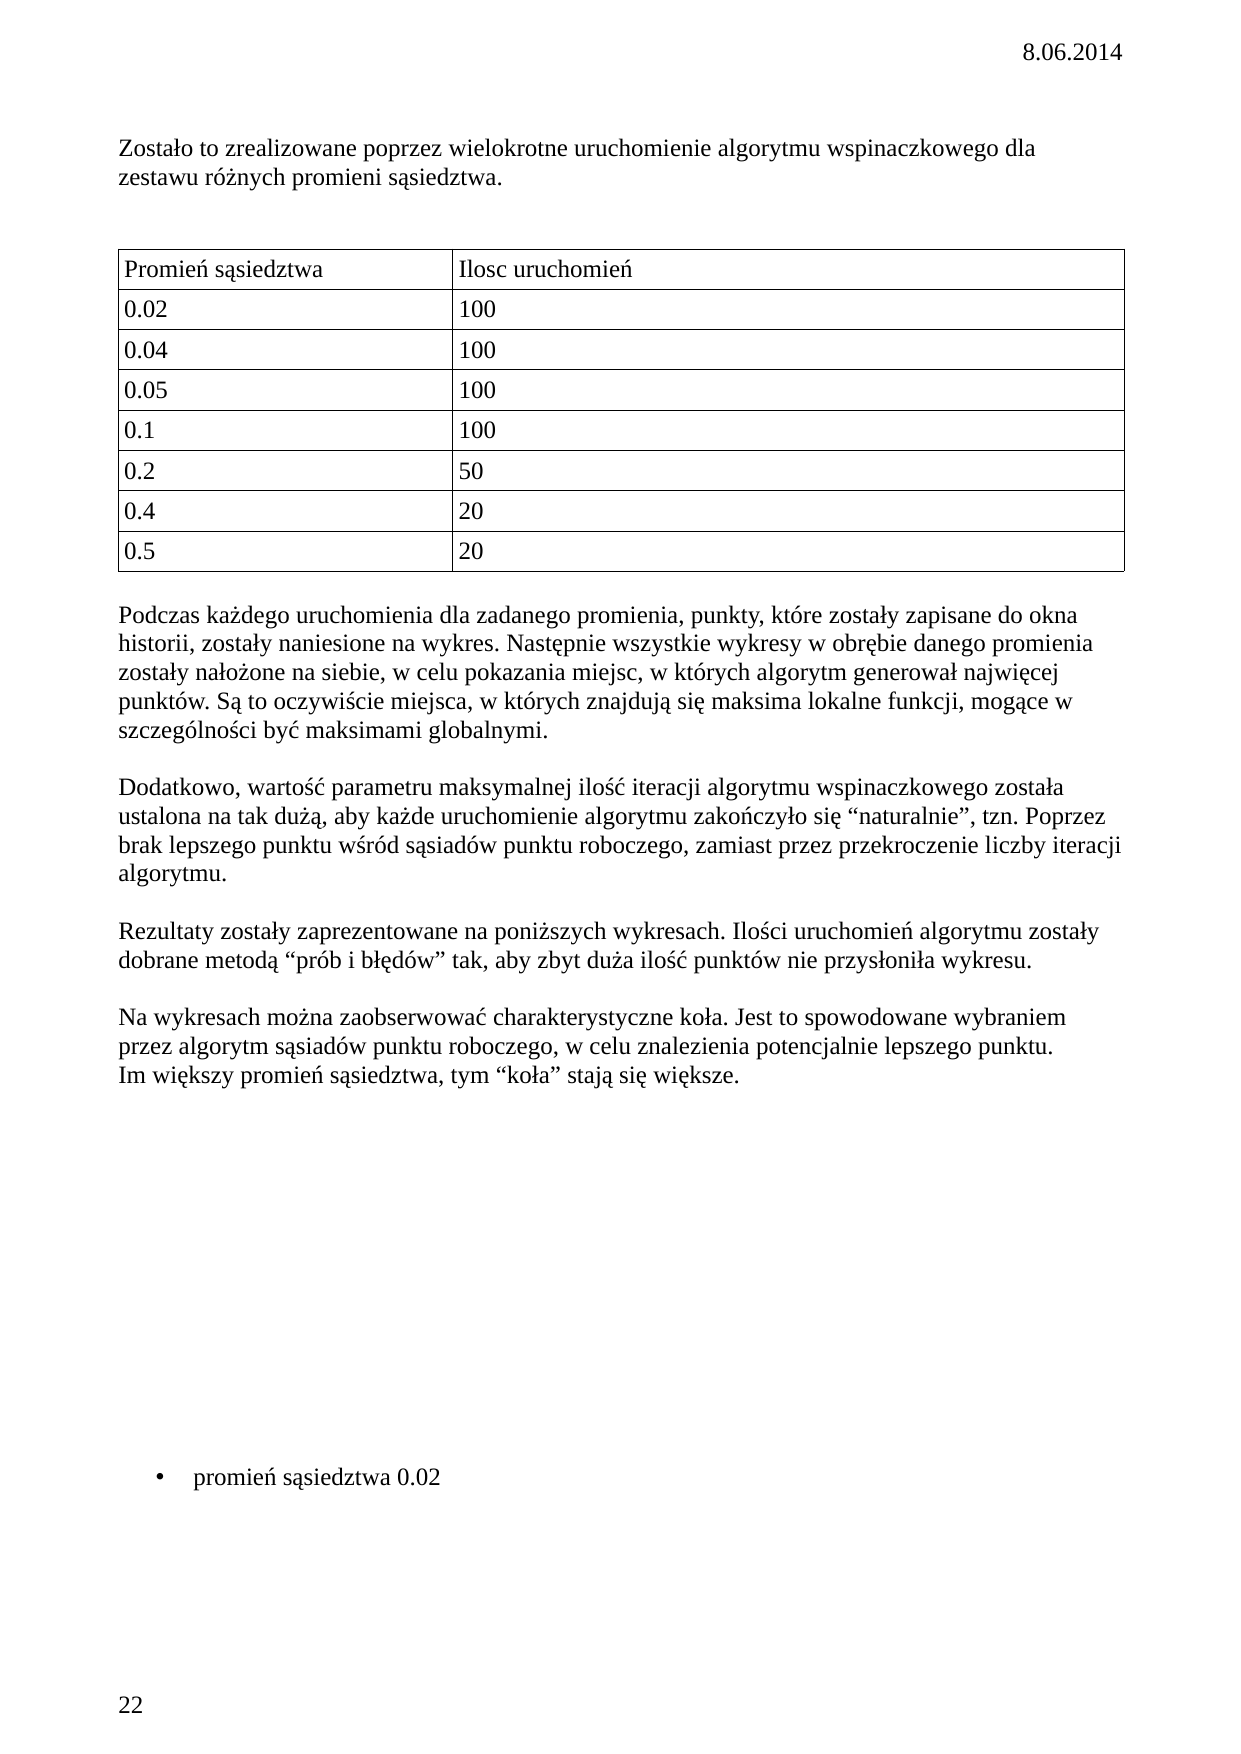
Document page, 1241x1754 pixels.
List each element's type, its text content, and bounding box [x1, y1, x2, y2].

text Rezultaty zostały zaprezentowane na poniższych wykresach. Ilości uruchomień algorytmu zostały dobrane metodą “prób i błędów” tak, aby zbyt duża ilość punktów nie przysłoniła wykresu. [118, 916, 1122, 973]
text Im większy promień sąsiedztwa, tym “koła” stają się większe. [118, 1060, 1122, 1088]
table_cell 0.2 [119, 451, 452, 490]
table_cell 100 [453, 330, 1124, 369]
table_cell 100 [453, 411, 1124, 450]
table_cell 0.04 [119, 330, 452, 369]
table_cell 0.1 [119, 411, 452, 450]
table_cell 100 [453, 290, 1124, 329]
table_cell 20 [453, 491, 1124, 531]
table_header Promień sąsiedztwa [119, 250, 452, 289]
text Zostało to zrealizowane poprzez wielokrotne uruchomienie algorytmu wspinaczkowego dla zestawu różnych promieni sąsiedztwa. [118, 133, 1122, 191]
text Dodatkowo, wartość parametru maksymalnej ilość iteracji algorytmu wspinaczkowego została ustalona na tak dużą, aby każde uruchomienie algorytmu zakończyło się “naturalnie”, tzn. Poprzez brak lepszego punktu wśród sąsiadów punktu roboczego, zamiast przez przekroczenie liczby iteracji algorytmu. [118, 772, 1122, 887]
table_header Ilosc uruchomień [453, 250, 1124, 289]
table_cell 0.02 [119, 290, 452, 329]
table_cell 0.05 [119, 370, 452, 410]
table_cell 20 [453, 532, 1124, 571]
text Podczas każdego uruchomienia dla zadanego promienia, punkty, które zostały zapisane do okna historii, zostały naniesione na wykres. Następnie wszystkie wykresy w obrębie danego promienia zostały nałożone na siebie, w celu pokazania miejsc, w których algorytm generował najwięcej punktów. Są to oczywiście miejsca, w których znajdują się maksima lokalne funkcji, mogące w szczególności być maksimami globalnymi. [118, 600, 1122, 743]
list promień sąsiedztwa 0.02 [156, 1462, 1122, 1491]
table_cell 0.4 [119, 491, 452, 531]
table_cell 100 [453, 370, 1124, 410]
table_cell 0.5 [119, 532, 452, 571]
text Na wykresach można zaobserwować charakterystyczne koła. Jest to spowodowane wybraniem przez algorytm sąsiadów punktu roboczego, w celu znalezienia potencjalnie lepszego punktu. [118, 1002, 1122, 1060]
table_cell 50 [453, 451, 1124, 490]
